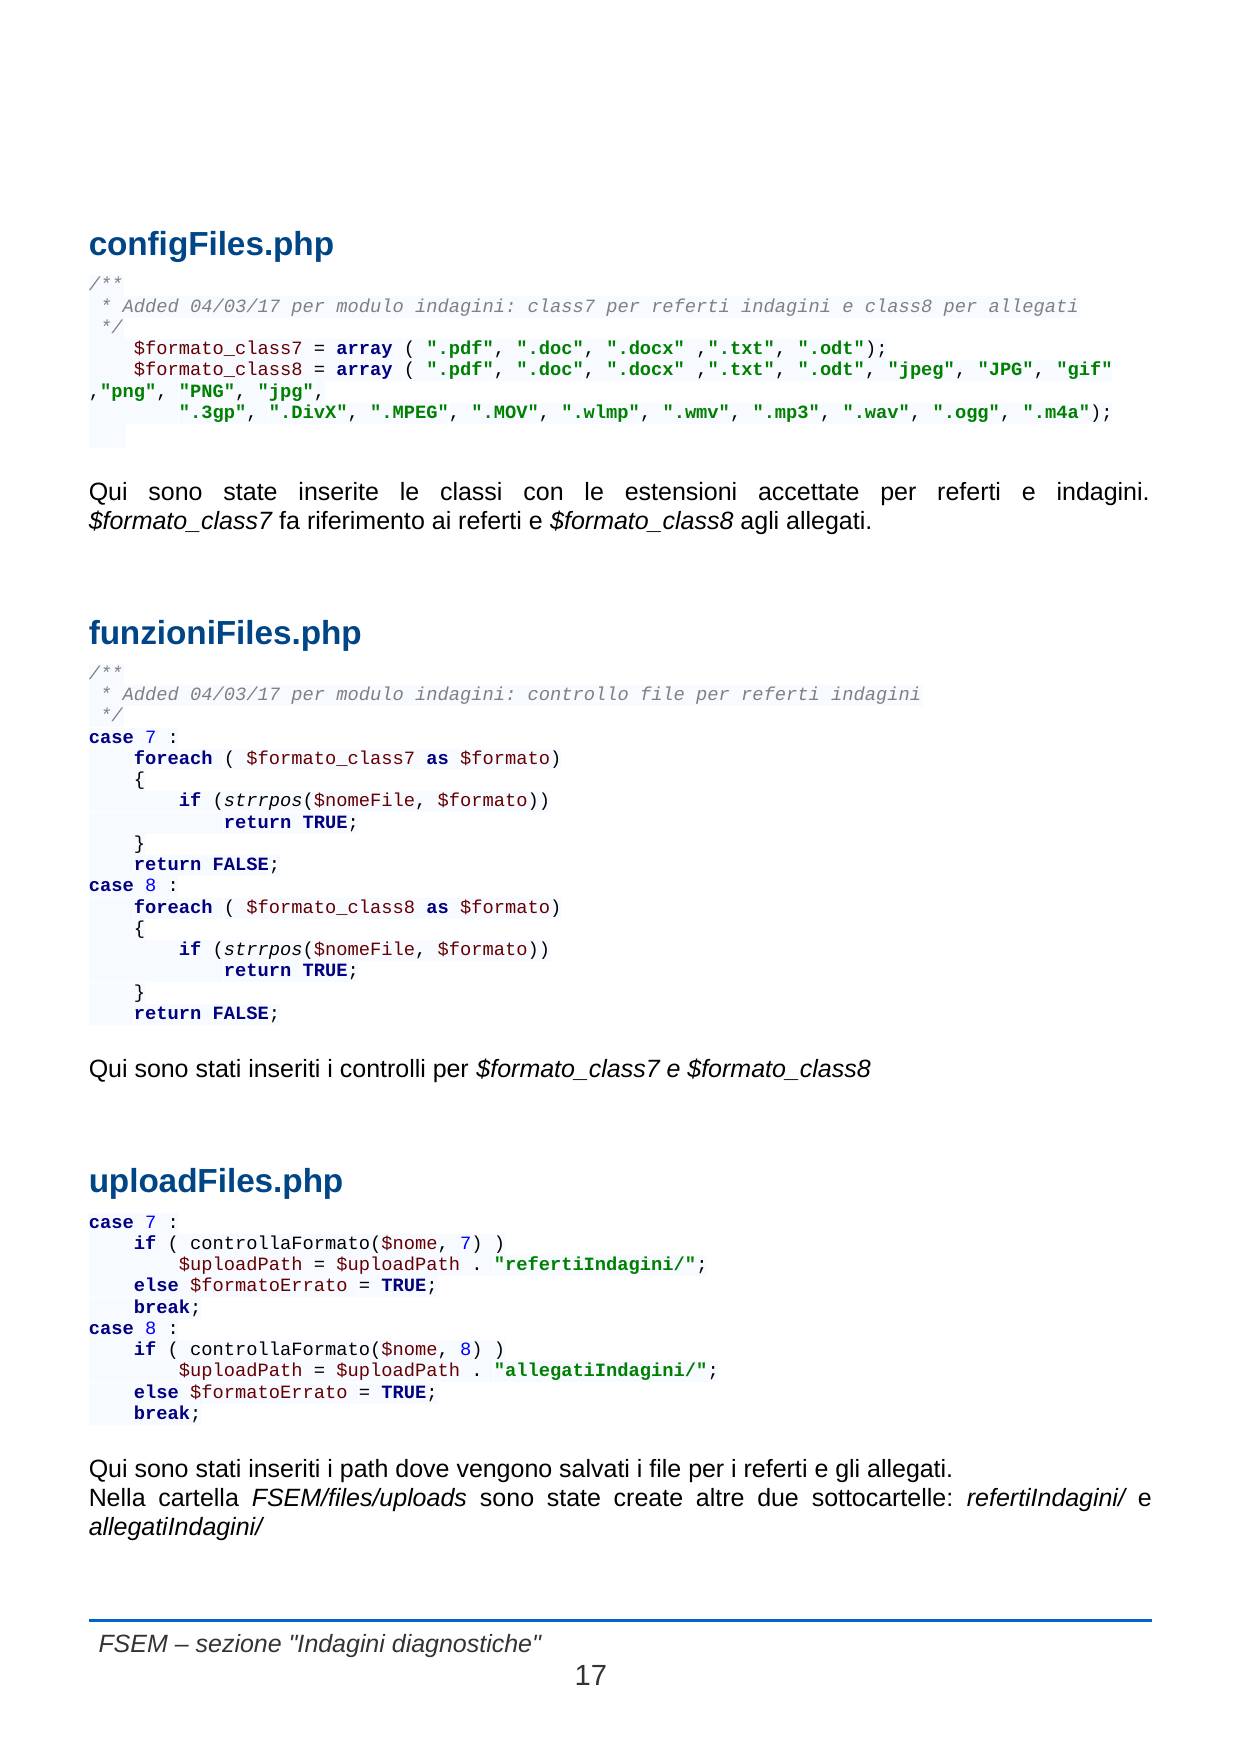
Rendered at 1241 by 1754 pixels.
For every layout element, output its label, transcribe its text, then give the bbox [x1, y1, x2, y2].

text $formato_class7 = array ( ".pdf", ".doc", ".docx" ,".txt", ".odt"); [88, 339, 1152, 360]
text /** [88, 664, 1152, 685]
text foreach ( $formato_class7 as $formato) [88, 749, 1152, 770]
text { [88, 919, 1152, 940]
text /** [88, 275, 1152, 296]
text case 8 : [88, 1319, 1152, 1340]
text Qui sono stati inseriti i path dove vengono salvati i file per i referti e gli allegati. [88, 1454, 1152, 1483]
text { [88, 770, 1152, 791]
subtitle uploadFiles.php [88, 1162, 1152, 1200]
text Qui sono state inserite le classi con le estensioni accettate per referti e indagini. $formato_class7 fa riferimento ai referti e $formato_class8 agli allegati. [88, 477, 1152, 534]
text return TRUE; [88, 961, 1152, 982]
text if ( controllaFormato($nome, 8) ) [88, 1340, 1152, 1361]
text return FALSE; [88, 855, 1152, 876]
text if (strrpos($nomeFile, $formato)) [88, 940, 1152, 961]
subtitle configFiles.php [88, 224, 1152, 263]
text return FALSE; [88, 1004, 1152, 1025]
text foreach ( $formato_class8 as $formato) [88, 897, 1152, 919]
text $uploadPath = $uploadPath . "allegatiIndagini/"; [88, 1361, 1152, 1382]
text */ [88, 706, 1152, 727]
text break; [88, 1404, 1152, 1425]
text */ [88, 318, 1152, 339]
text if ( controllaFormato($nome, 7) ) [88, 1234, 1152, 1255]
text case 7 : [88, 1212, 1152, 1234]
text else $formatoErrato = TRUE; [88, 1382, 1152, 1404]
text Qui sono stati inseriti i controlli per $formato_class7 e $formato_class8 [88, 1054, 1152, 1083]
text break; [88, 1297, 1152, 1319]
text ".3gp", ".DivX", ".MPEG", ".MOV", ".wlmp", ".wmv", ".mp3", ".wav", ".ogg", ".m4a"); [88, 403, 1152, 424]
text } [88, 982, 1152, 1004]
text * Added 04/03/17 per modulo indagini: controllo file per referti indagini [88, 685, 1152, 706]
text $uploadPath = $uploadPath . "refertiIndagini/"; [88, 1255, 1152, 1276]
text if (strrpos($nomeFile, $formato)) [88, 791, 1152, 812]
text case 8 : [88, 876, 1152, 897]
text $formato_class8 = array ( ".pdf", ".doc", ".docx" ,".txt", ".odt", "jpeg", "JPG", "gif" ,"png", "PNG", "jpg", [88, 360, 1152, 403]
text case 7 : [88, 727, 1152, 749]
text else $formatoErrato = TRUE; [88, 1276, 1152, 1297]
text * Added 04/03/17 per modulo indagini: class7 per referti indagini e class8 per allegati [88, 296, 1152, 318]
subtitle funzioniFiles.php [88, 613, 1152, 651]
text Nella cartella FSEM/files/uploads sono state create altre due sottocartelle: refertiIndagini/ e allegatiIndagini/ [88, 1483, 1152, 1541]
text } [88, 834, 1152, 855]
text return TRUE; [88, 812, 1152, 834]
